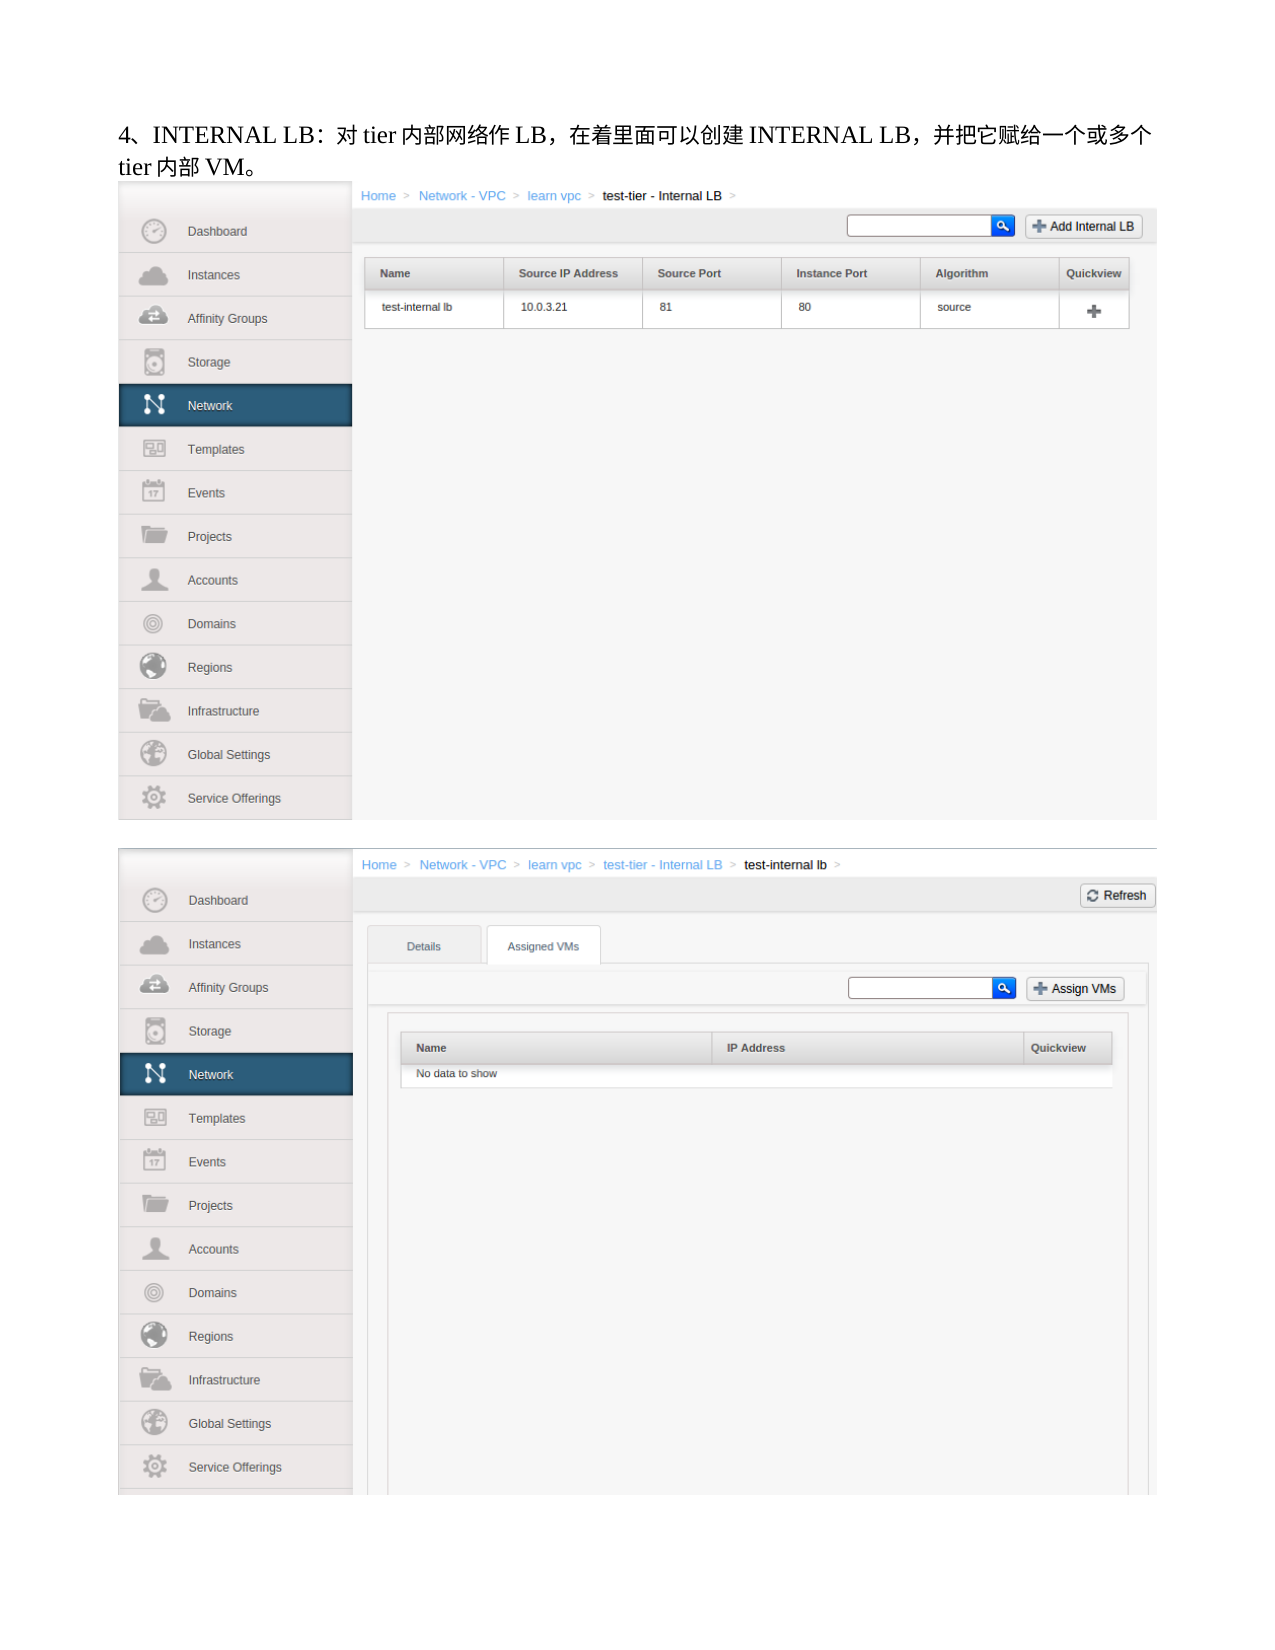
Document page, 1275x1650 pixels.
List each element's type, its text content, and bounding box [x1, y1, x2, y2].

picture [118, 848, 1157, 1495]
picture [118, 181, 1157, 820]
text 4、INTERNAL LB：对tier内部网络作LB，在着里面可以创建 INTERNAL LB，并把它赋给一个或多个tier内部VM。 [118, 118, 1157, 181]
